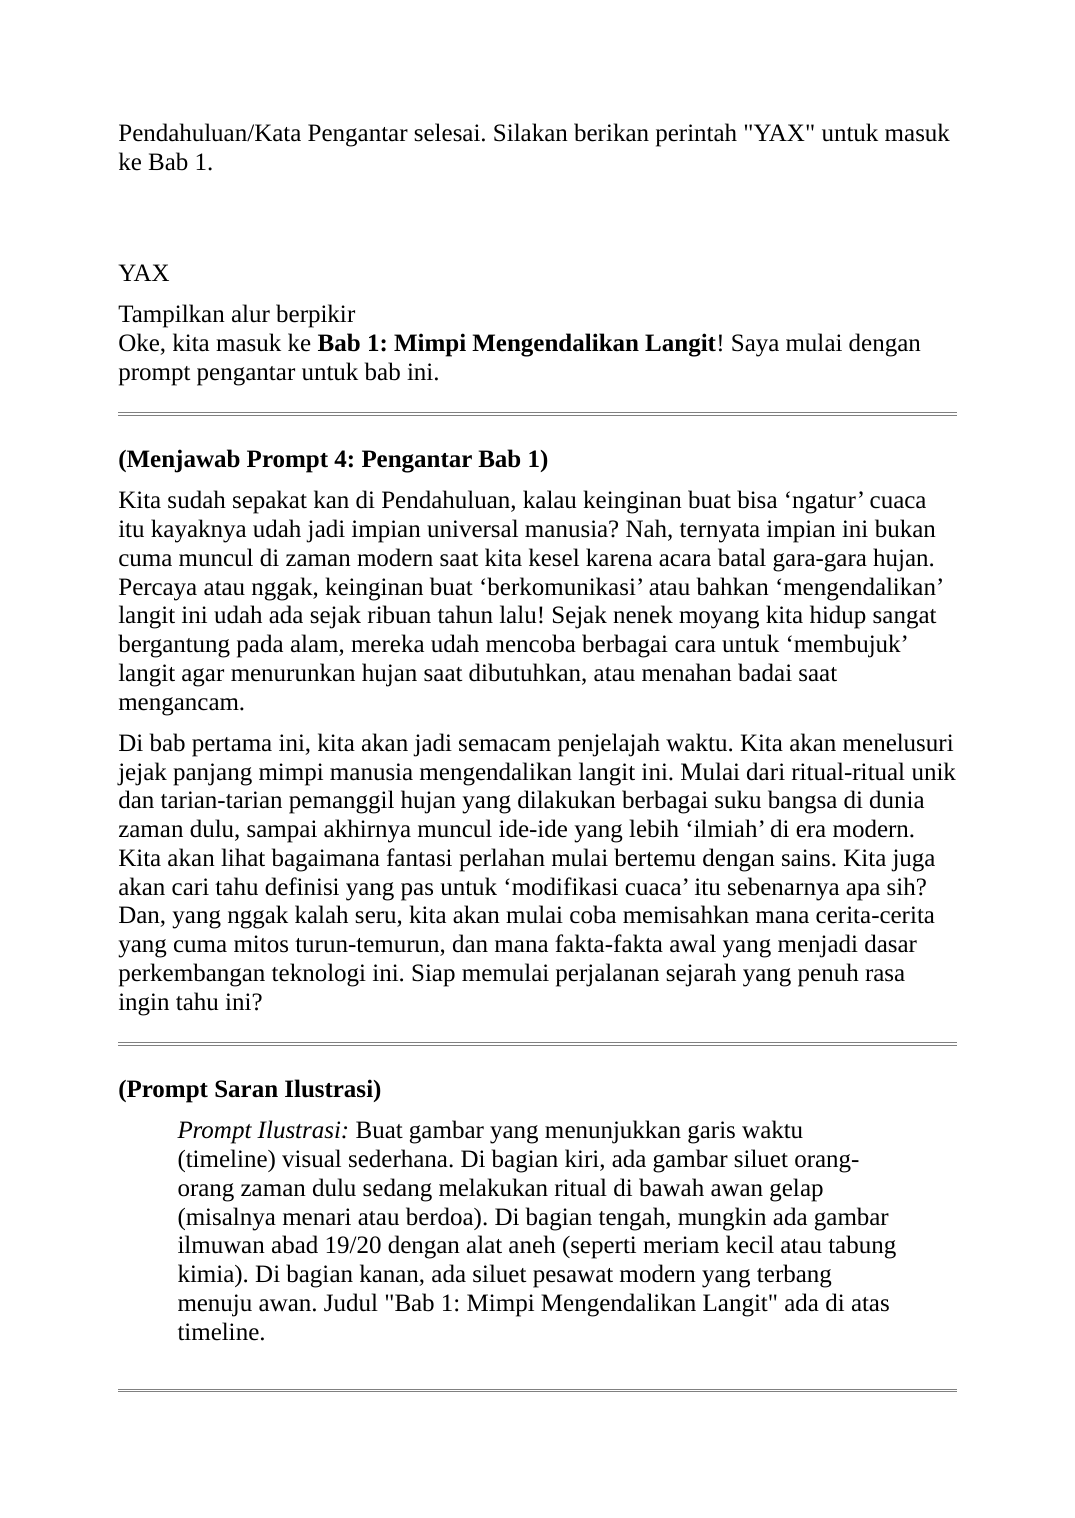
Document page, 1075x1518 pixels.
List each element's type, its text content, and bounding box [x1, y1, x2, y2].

text Tampilkan alur berpikir [118, 299, 957, 328]
text (Menjawab Prompt 4: Pengantar Bab 1) [118, 444, 957, 473]
text YAX [118, 258, 957, 287]
text (Prompt Saran Ilustrasi) [118, 1074, 957, 1103]
text Di bab pertama ini, kita akan jadi semacam penjelajah waktu. Kita akan menelusuri jejak panjang mimpi manusia mengendalikan langit ini. Mulai dari ritual-ritual unik dan tarian-tarian pemanggil hujan yang dilakukan berbagai suku bangsa di dunia zaman dulu, sampai akhirnya muncul ide-ide yang lebih ‘ilmiah’ di era modern. Kita akan lihat bagaimana fantasi perlahan mulai bertemu dengan sains. Kita juga akan cari tahu definisi yang pas untuk ‘modifikasi cuaca’ itu sebenarnya apa sih? Dan, yang nggak kalah seru, kita akan mulai coba memisahkan mana cerita-cerita yang cuma mitos turun-temurun, dan mana fakta-fakta awal yang menjadi dasar perkembangan teknologi ini. Siap memulai perjalanan sejarah yang penuh rasa ingin tahu ini? [118, 728, 957, 1016]
text Prompt Ilustrasi: Buat gambar yang menunjukkan garis waktu (timeline) visual sederhana. Di bagian kiri, ada gambar siluet orang-orang zaman dulu sedang melakukan ritual di bawah awan gelap (misalnya menari atau berdoa). Di bagian tengah, mungkin ada gambar ilmuwan abad 19/20 dengan alat aneh (seperti meriam kecil atau tabung kimia). Di bagian kanan, ada siluet pesawat modern yang terbang menuju awan. Judul "Bab 1: Mimpi Mengendalikan Langit" ada di atas timeline. [177, 1115, 898, 1345]
text Pendahuluan/Kata Pengantar selesai. Silakan berikan perintah "YAX" untuk masuk ke Bab 1. [118, 118, 957, 176]
text Oke, kita masuk ke Bab 1: Mimpi Mengendalikan Langit! Saya mulai dengan prompt pengantar untuk bab ini. [118, 328, 957, 386]
text Kita sudah sepakat kan di Pendahuluan, kalau keinginan buat bisa ‘ngatur’ cuaca itu kayaknya udah jadi impian universal manusia? Nah, ternyata impian ini bukan cuma muncul di zaman modern saat kita kesel karena acara batal gara-gara hujan. Percaya atau nggak, keinginan buat ‘berkomunikasi’ atau bahkan ‘mengendalikan’ langit ini udah ada sejak ribuan tahun lalu! Sejak nenek moyang kita hidup sangat bergantung pada alam, mereka udah mencoba berbagai cara untuk ‘membujuk’ langit agar menurunkan hujan saat dibutuhkan, atau menahan badai saat mengancam. [118, 486, 957, 716]
